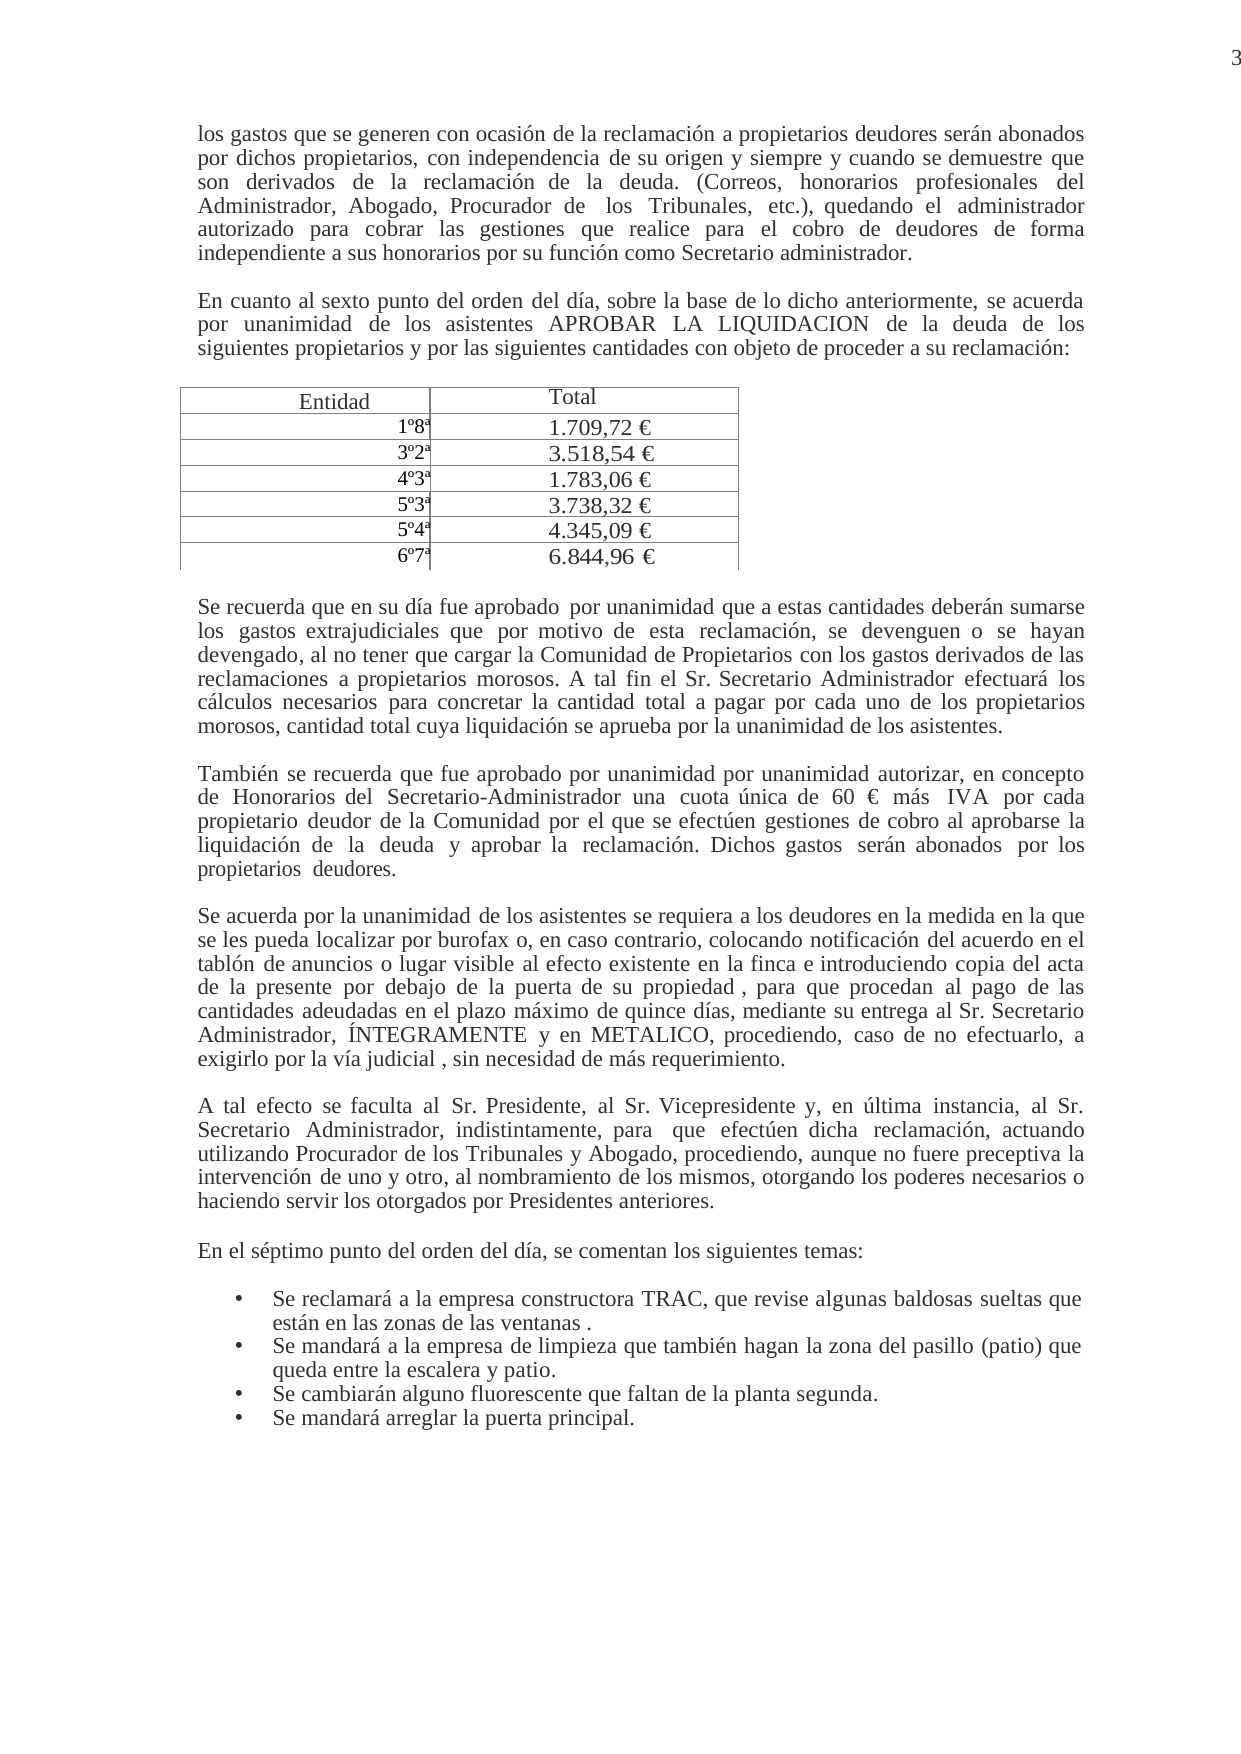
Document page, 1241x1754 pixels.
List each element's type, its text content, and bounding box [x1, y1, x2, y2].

table_header Total [431, 388, 738, 413]
table_cell 1º8ª [181, 414, 429, 439]
text los gastos que se generen con ocasión de la reclamación a propietarios deudores serán abonados por dichos propietarios, con independencia de su origen y siempre y cuando se demuestre que son derivados de la reclamación de la deuda. (Correos, honorarios profesionales del Administrador, Abogado, Procurador de los Tribunales, etc.), quedando el administrador autorizado para cobrar las gestiones que realice para el cobro de deudores de forma independiente a sus honorarios por su función como Secretario administrador. [197, 123, 1085, 265]
text También se recuerda que fue aprobado por unanimidad por unanimidad autorizar, en concepto de Honorarios del Secretario-Administrador una cuota única de 60 € más IVA por cada propietario deudor de la Comunidad por el que se efectúen gestiones de cobro al aprobarse la liquidación de la deuda y aprobar la reclamación. Dichos gastos serán abonados por los propietarios deudores. [197, 762, 1085, 881]
table_cell 3.518,54 € [431, 440, 738, 465]
text A tal efecto se faculta al Sr. Presidente, al Sr. Vicepresidente y, en última instancia, al Sr. Secretario Administrador, indistintamente, para que efectúen dicha reclamación, actuando utilizando Procurador de los Tribunales y Abogado, procediendo, aunque no fuere preceptiva la intervención de uno y otro, al nombramiento de los mismos, otorgando los poderes necesarios o haciendo servir los otorgados por Presidentes anteriores. [197, 1094, 1085, 1213]
text Se acuerda por la unanimidad de los asistentes se requiera a los deudores en la medida en la que se les pueda localizar por burofax o, en caso contrario, colocando notificación del acuerdo en el tablón de anuncios o lugar visible al efecto existente en la finca e introduciendo copia del acta de la presente por debajo de la puerta de su propiedad , para que procedan al pago de las cantidades adeudadas en el plazo máximo de quince días, mediante su entrega al Sr. Secretario Administrador, ÍNTEGRAMENTE y en METALICO, procediendo, caso de no efectuarlo, a exigirlo por la vía judicial , sin necesidad de más requerimiento. [197, 904, 1085, 1071]
list Se reclamará a la empresa constructora TRAC, que revise algunas baldosas sueltas que están en las zonas de las ventanas . [235, 1287, 1083, 1335]
table_cell 1.783,06 € [431, 466, 738, 491]
text Se recuerda que en su día fue aprobado por unanimidad que a estas cantidades deberán sumarse los gastos extrajudiciales que por motivo de esta reclamación, se devenguen o se hayan devengado, al no tener que cargar la Comunidad de Propietarios con los gastos derivados de las reclamaciones a propietarios morosos. A tal fin el Sr. Secretario Administrador efectuará los cálculos necesarios para concretar la cantidad total a pagar por cada uno de los propietarios morosos, cantidad total cuya liquidación se aprueba por la unanimidad de los asistentes. [197, 596, 1085, 738]
table_cell 6º7ª [181, 543, 429, 569]
text En el séptimo punto del orden del día, se comentan los siguientes temas: [197, 1240, 1085, 1263]
table_cell 1.709,72 € [431, 414, 738, 439]
table_cell 5º4ª [181, 517, 429, 542]
list Se mandará arreglar la puerta principal. [235, 1406, 1083, 1430]
table_cell 4º3ª [181, 466, 430, 491]
text 33 [197, 44, 1240, 70]
list Se mandará a la empresa de limpieza que también hagan la zona del pasillo (patio) que queda entre la escalera y patio. [235, 1335, 1083, 1382]
table_cell 6.844,96 € [431, 543, 738, 569]
table_cell 4.345,09 € [431, 517, 738, 542]
table_cell 3º2ª [181, 440, 430, 465]
list Se cambiarán alguno fluorescente que faltan de la planta segunda. [235, 1382, 1083, 1406]
text En cuanto al sexto punto del orden del día, sobre la base de lo dicho anteriormente, se acuerda por unanimidad de los asistentes APROBAR LA LIQUIDACION de la deuda de los siguientes propietarios y por las siguientes cantidades con objeto de proceder a su reclamación: [197, 289, 1085, 360]
table_cell 5º3ª [181, 492, 429, 516]
table_header Entidad [181, 388, 429, 413]
table_cell 3.738,32 € [431, 492, 738, 516]
